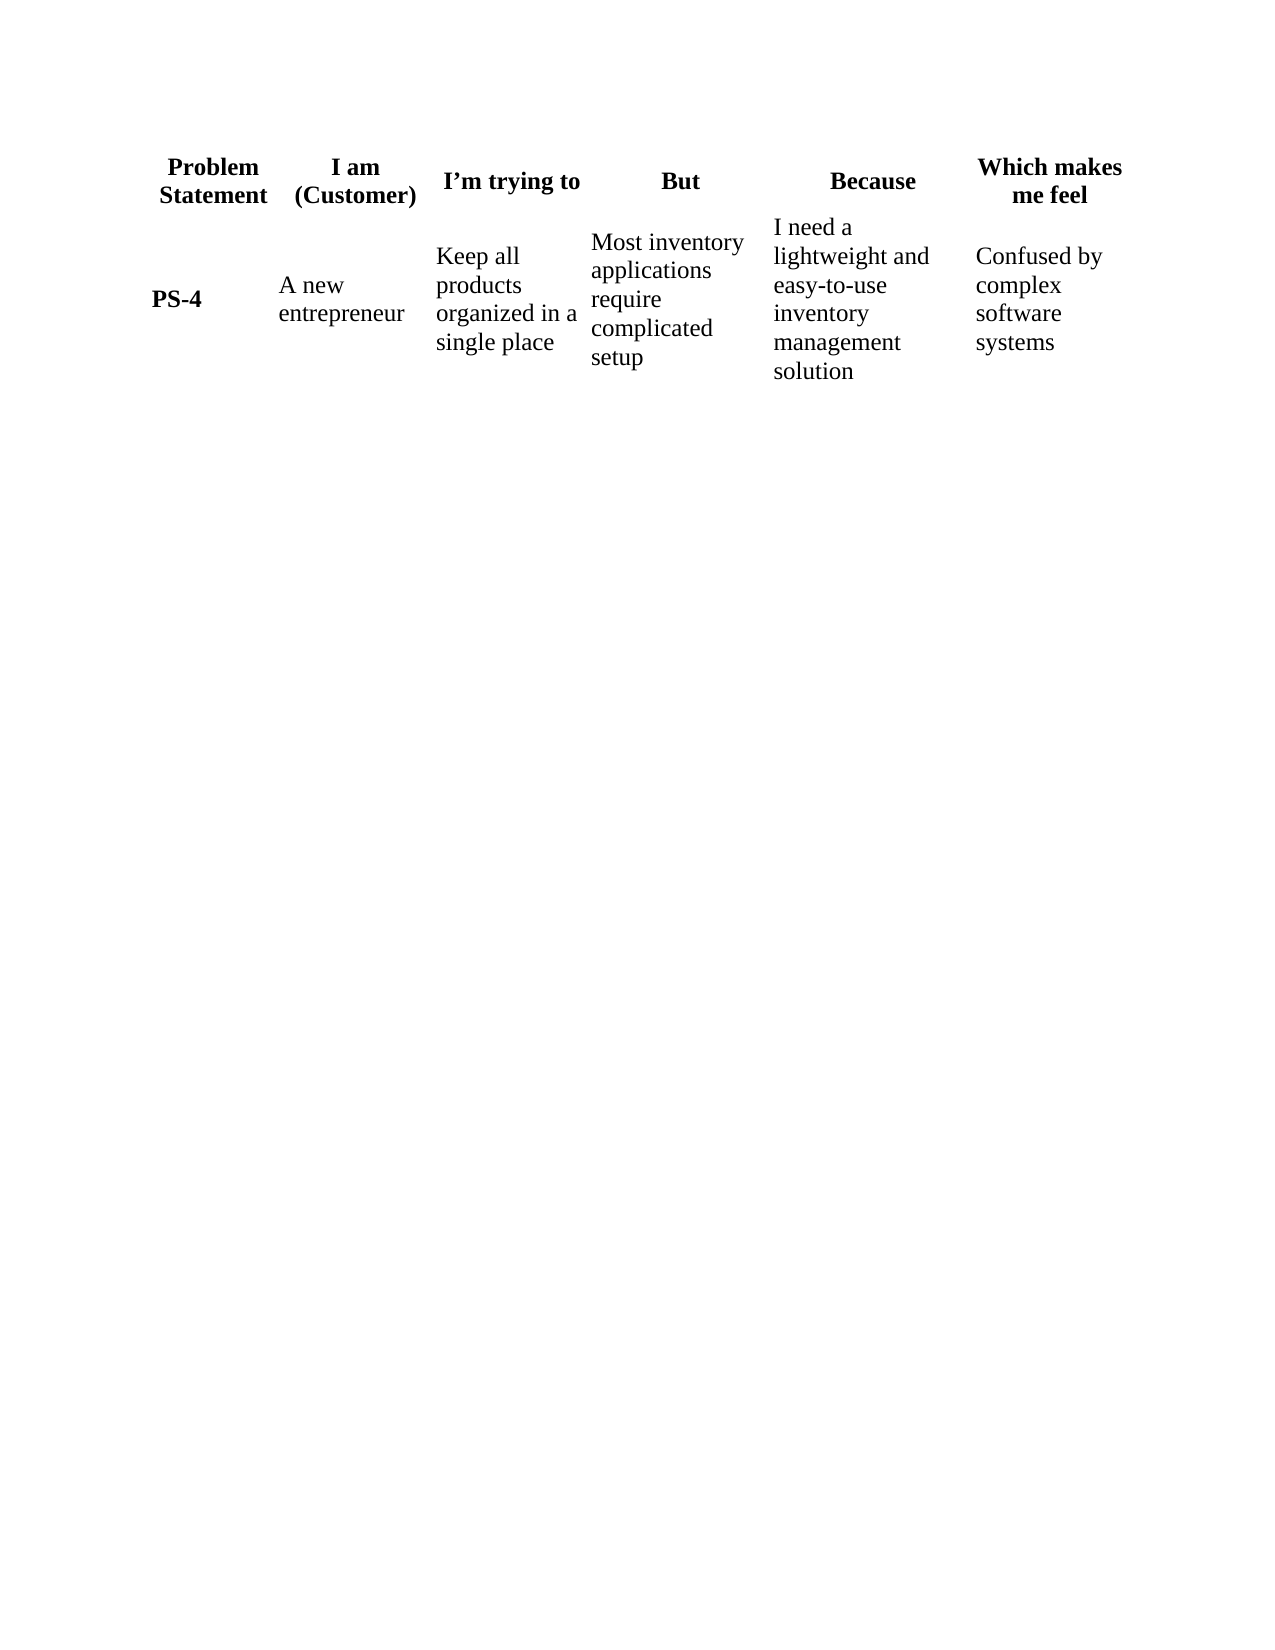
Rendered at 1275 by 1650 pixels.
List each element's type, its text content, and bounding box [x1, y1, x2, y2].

table_cell PS-4 [150, 211, 277, 386]
table_header But [589, 150, 772, 211]
table_header Problem Statement [150, 150, 277, 211]
table_header Because [772, 150, 974, 211]
table_cell Most inventory applications require complicated setup [589, 211, 772, 386]
table_cell Confused by complex software systems [974, 211, 1125, 386]
table_cell I need a lightweight and easy-to-use inventory management solution [772, 211, 974, 386]
table_cell A new entrepreneur [277, 211, 434, 386]
table_header Which makes me feel [974, 150, 1125, 211]
table_header I’m trying to [434, 150, 589, 211]
table_cell Keep all products organized in a single place [434, 211, 589, 386]
table_header I am (Customer) [277, 150, 434, 211]
